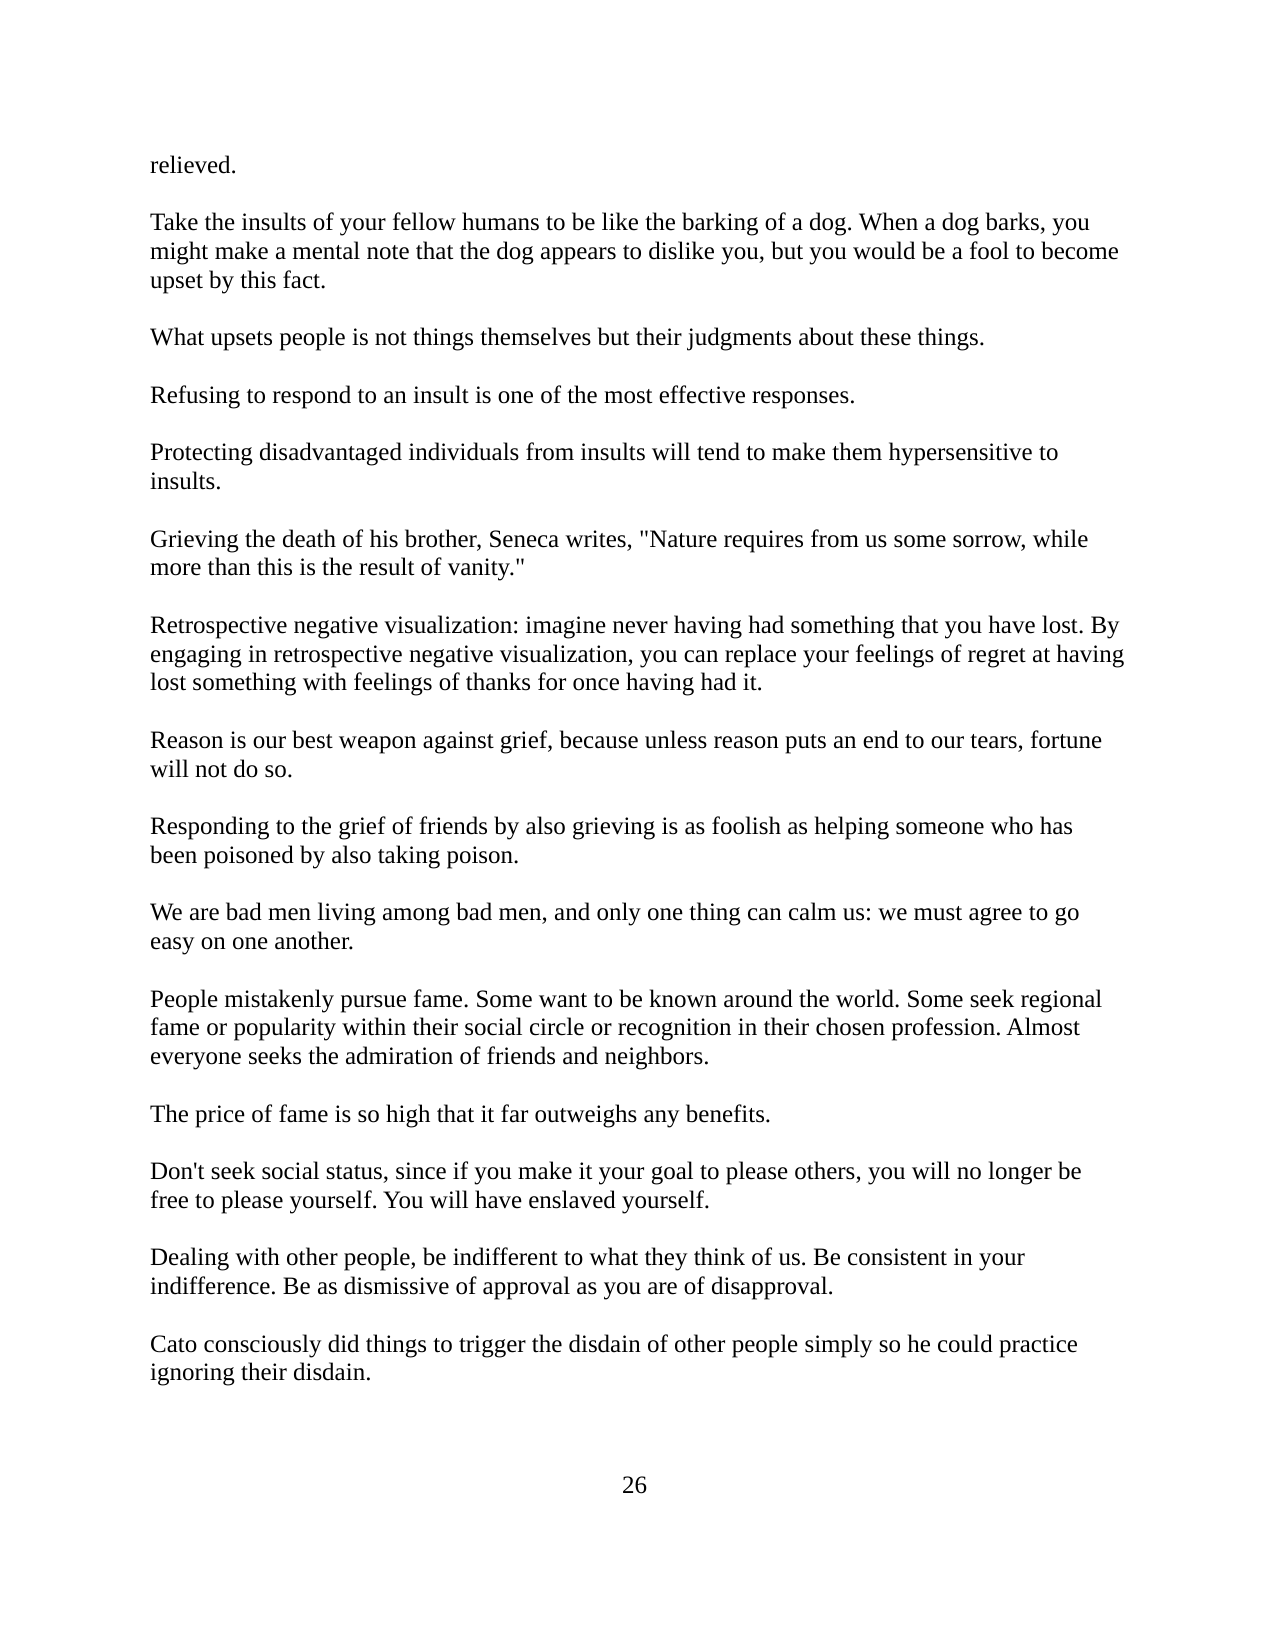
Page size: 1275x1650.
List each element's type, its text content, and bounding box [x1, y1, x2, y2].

text relieved. Take the insults of your fellow humans to be like the barking of a dog. When a dog barks, you might make a mental note that the dog appears to dislike you, but you would be a fool to become upset by this fact. What upsets people is not things themselves but their judgments about these things. Refusing to respond to an insult is one of the most effective responses. Protecting disadvantaged individuals from insults will tend to make them hypersensitive to insults. Grieving the death of his brother, Seneca writes, "Nature requires from us some sorrow, while more than this is the result of vanity." Retrospective negative visualization: imagine never having had something that you have lost. By engaging in retrospective negative visualization, you can replace your feelings of regret at having lost something with feelings of thanks for once having had it. Reason is our best weapon against grief, because unless reason puts an end to our tears, fortune will not do so. Responding to the grief of friends by also grieving is as foolish as helping someone who has been poisoned by also taking poison. We are bad men living among bad men, and only one thing can calm us: we must agree to go easy on one another. People mistakenly pursue fame. Some want to be known around the world. Some seek regional fame or popularity within their social circle or recognition in their chosen profession. Almost everyone seeks the admiration of friends and neighbors. The price of fame is so high that it far outweighs any benefits. Don't seek social status, since if you make it your goal to please others, you will no longer be free to please yourself. You will have enslaved yourself. Dealing with other people, be indifferent to what they think of us. Be consistent in your indifference. Be as dismissive of approval as you are of disapproval. Cato consciously did things to trigger the disdain of other people simply so he could practice ignoring their disdain. [150, 150, 1125, 1415]
